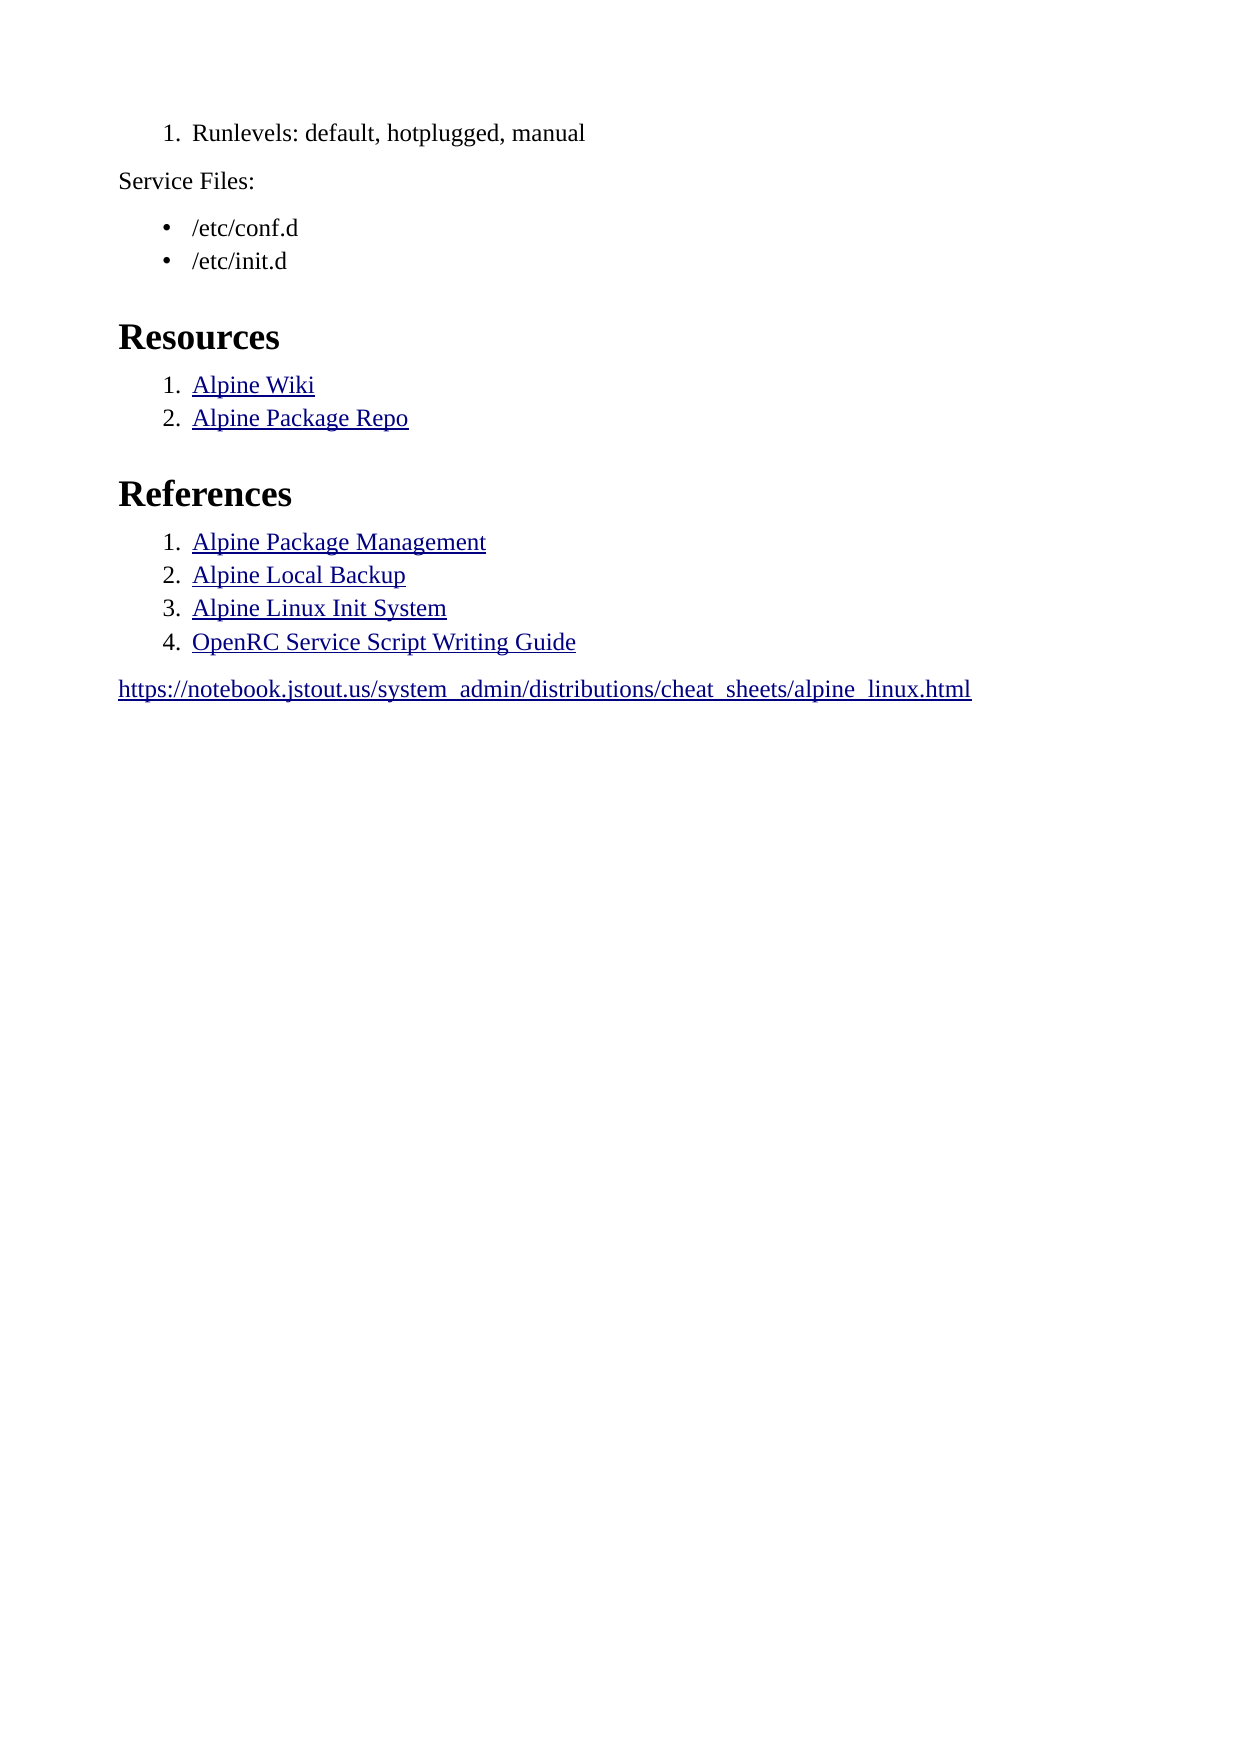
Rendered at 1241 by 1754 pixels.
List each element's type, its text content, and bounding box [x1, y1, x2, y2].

list Alpine Wiki [162, 370, 1122, 399]
list /etc/init.d [162, 246, 1122, 275]
list Alpine Local Backup [162, 561, 1122, 589]
list Alpine Package Management [162, 527, 1122, 556]
list Runlevels: default, hotplugged, manual [162, 118, 1122, 147]
list OpenRC Service Script Writing Guide [162, 627, 1122, 655]
subtitle Resources [118, 315, 1122, 358]
text Service Files: [118, 166, 1122, 194]
list Alpine Linux Init System [162, 593, 1122, 622]
text https://notebook.jstout.us/system_admin/distributions/cheat_sheets/alpine_linux.html [118, 674, 1122, 703]
subtitle References [118, 472, 1122, 515]
list Alpine Package Repo [162, 403, 1122, 432]
list /etc/conf.d [162, 213, 1122, 242]
